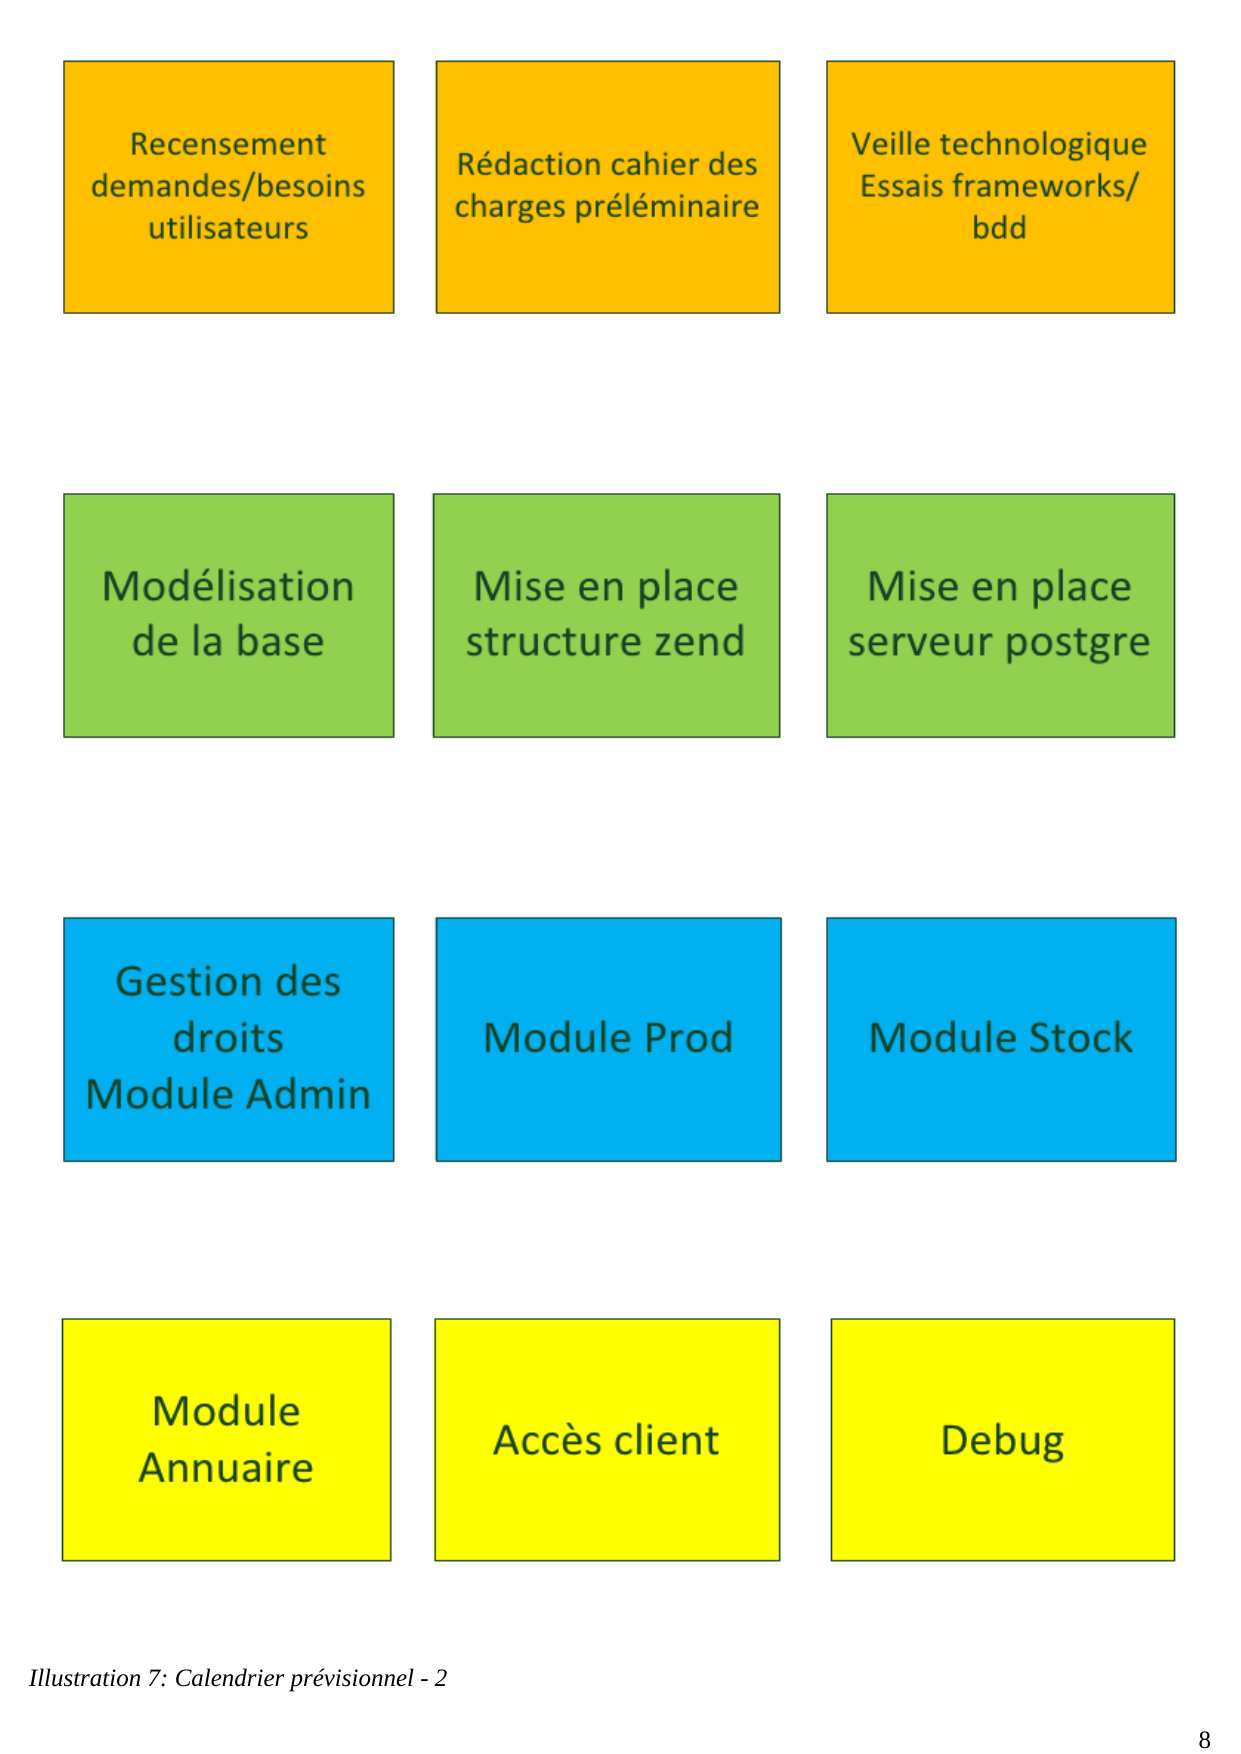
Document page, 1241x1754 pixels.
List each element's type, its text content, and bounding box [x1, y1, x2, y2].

text Illustration 7: Calendrier prévisionnel - 2 [29, 1663, 1210, 1692]
picture [28, 27, 1211, 1663]
